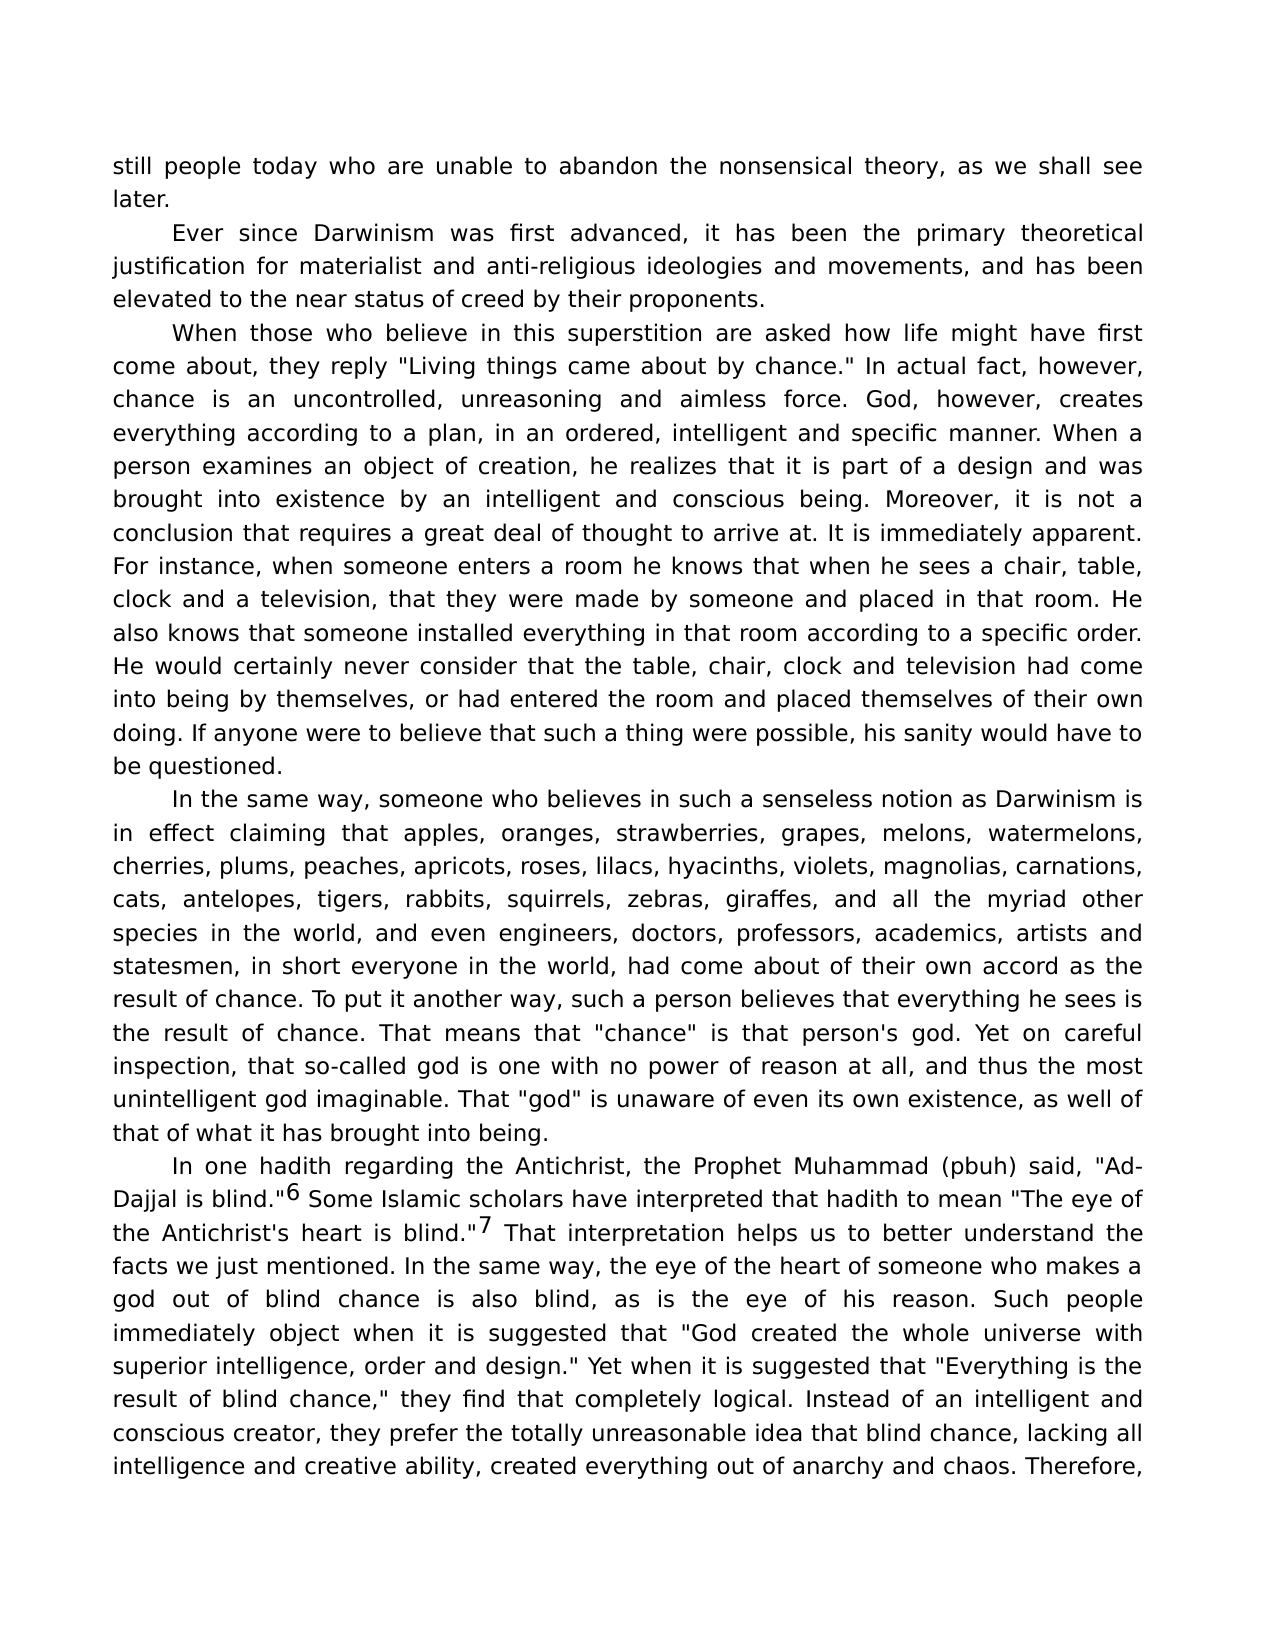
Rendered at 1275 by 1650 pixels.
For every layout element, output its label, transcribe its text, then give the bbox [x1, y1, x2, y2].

text In one hadith regarding the Antichrist, the Prophet Muhammad (pbuh) said, "Ad-Dajjal is blind."6 Some Islamic scholars have interpreted that hadith to mean "The eye of the Antichrist's heart is blind."7 That interpretation helps us to better understand the facts we just mentioned. In the same way, the eye of the heart of someone who makes a god out of blind chance is also blind, as is the eye of his reason. Such people immediately object when it is suggested that "God created the whole universe with superior intelligence, order and design." Yet when it is suggested that "Everything is the result of blind chance," they find that completely logical. Instead of an intelligent and conscious creator, they prefer the totally unreasonable idea that blind chance, lacking all intelligence and creative ability, created everything out of anarchy and chaos. Therefore, [112, 1148, 1145, 1481]
text In the same way, someone who believes in such a senseless notion as Darwinism is in effect claiming that apples, oranges, strawberries, grapes, melons, watermelons, cherries, plums, peaches, apricots, roses, lilacs, hyacinths, violets, magnolias, carnations, cats, antelopes, tigers, rabbits, squirrels, zebras, giraffes, and all the myriad other species in the world, and even engineers, doctors, professors, academics, artists and statesmen, in short everyone in the world, had come about of their own accord as the result of chance. To put it another way, such a person believes that everything he sees is the result of chance. That means that "chance" is that person's god. Yet on careful inspection, that so-called god is one with no power of reason at all, and thus the most unintelligent god imaginable. That "god" is unaware of even its own existence, as well of that of what it has brought into being. [112, 781, 1145, 1148]
text When those who believe in this superstition are asked how life might have first come about, they reply "Living things came about by chance." In actual fact, however, chance is an uncontrolled, unreasoning and aimless force. God, however, creates everything according to a plan, in an ordered, intelligent and specific manner. When a person examines an object of creation, he realizes that it is part of a design and was brought into existence by an intelligent and conscious being. Moreover, it is not a conclusion that requires a great deal of thought to arrive at. It is immediately apparent. For instance, when someone enters a room he knows that when he sees a chair, table, clock and a television, that they were made by someone and placed in that room. He also knows that someone installed everything in that room according to a specific order. He would certainly never consider that the table, chair, clock and television had come into being by themselves, or had entered the room and placed themselves of their own doing. If anyone were to believe that such a thing were possible, his sanity would have to be questioned. [112, 314, 1145, 781]
text Ever since Darwinism was first advanced, it has been the primary theoretical justification for materialist and anti-religious ideologies and movements, and has been elevated to the near status of creed by their proponents. [112, 214, 1145, 314]
text still people today who are unable to abandon the nonsensical theory, as we shall see later. [112, 148, 1145, 214]
